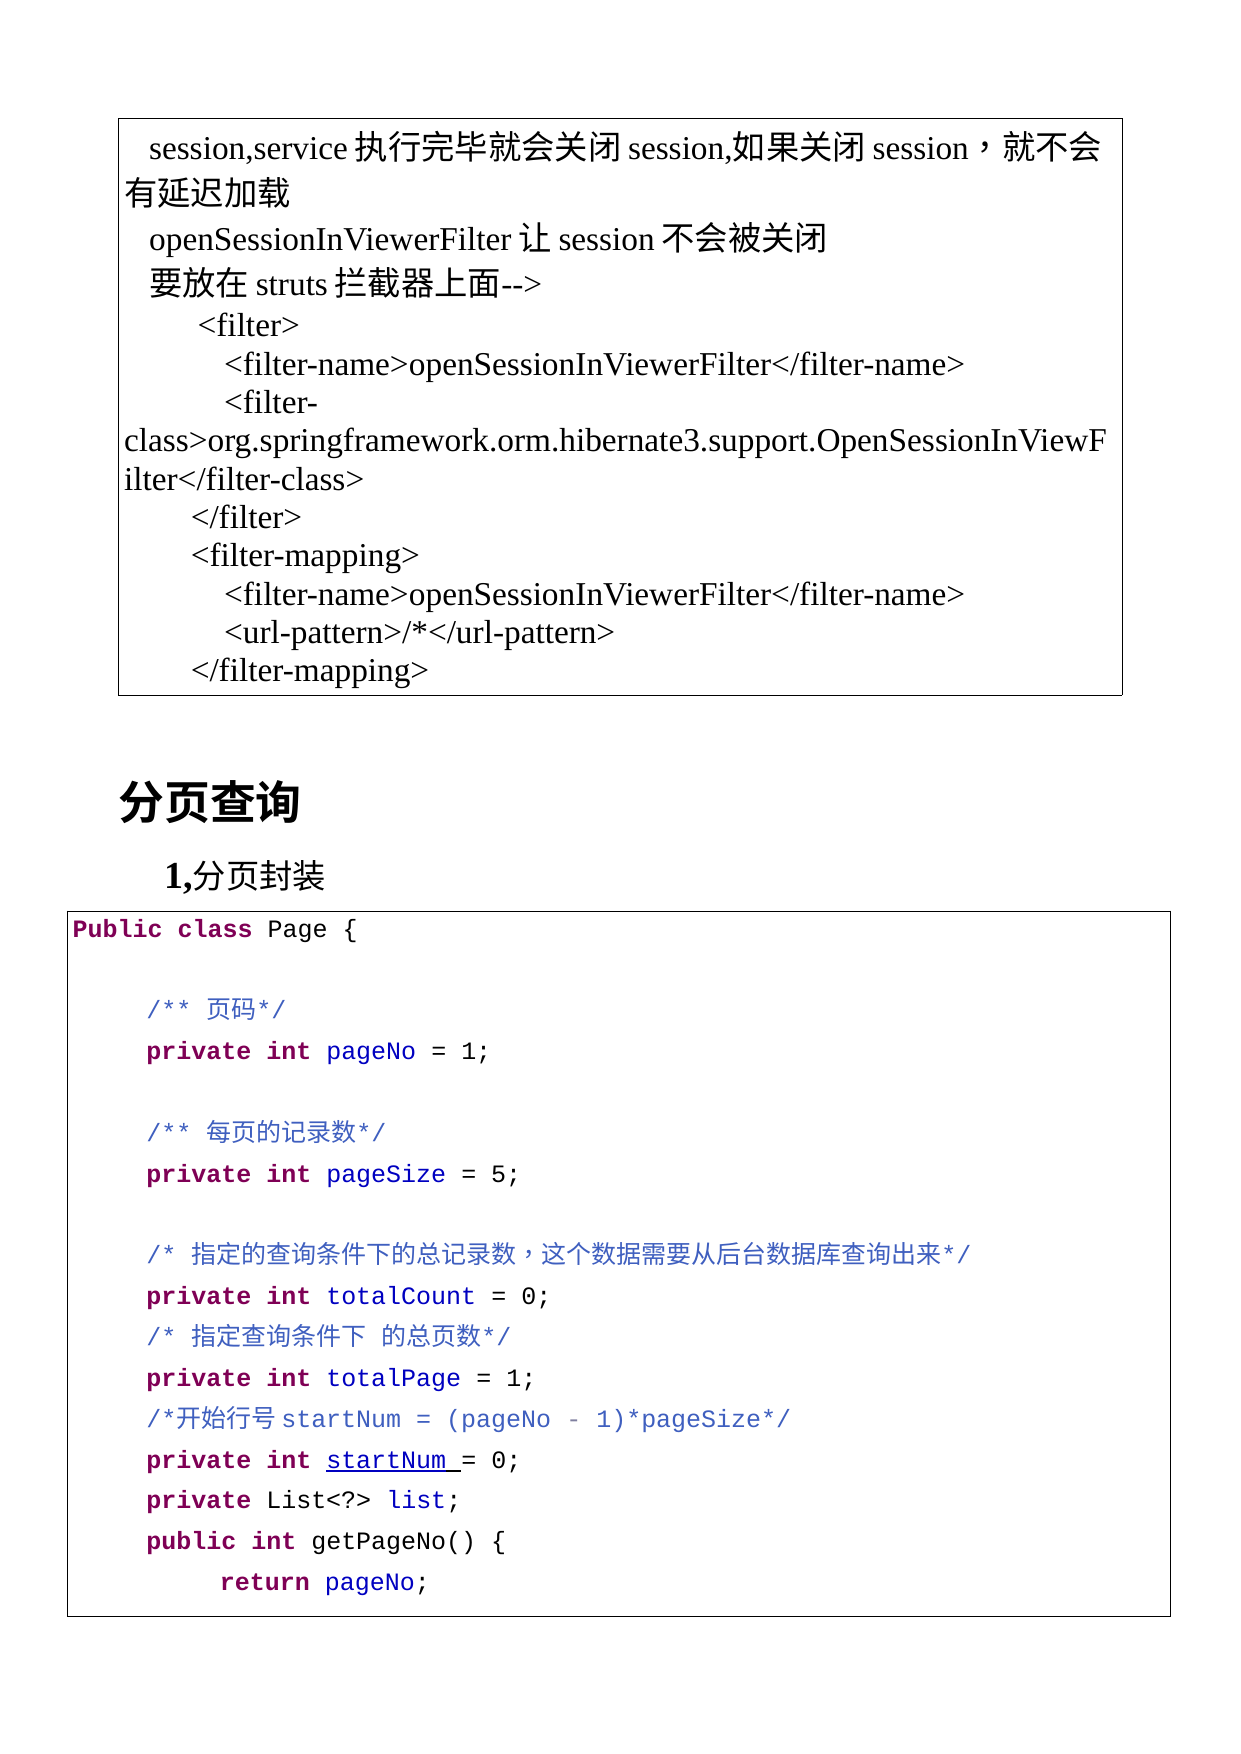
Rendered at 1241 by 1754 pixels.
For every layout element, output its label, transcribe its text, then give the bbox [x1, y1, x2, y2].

table_header Public class Page { /** 页码*/ private int pageNo = 1; /** 每页的记录数*/ private int pageSize = 5; /* 指定的查询条件下的总记录数，这个数据需要从后台数据库查询出来*/ private int totalCount = 0; /* 指定查询条件下 的总页数*/ private int totalPage = 1; /*开始行号startNum = (pageNo - 1)*pageSize*/ private int startNum = 0; private List<?> list; public int getPageNo() { return pageNo; [68, 912, 1170, 1616]
text 分页查询 [118, 766, 1122, 833]
table_header session,service执行完毕就会关闭session,如果关闭session，就不会有延迟加载 openSessionInViewerFilter让session不会被关闭 要放在struts拦截器上面--> <filter> <filter-name>openSessionInViewerFilter</filter-name> <filter-class>org.springframework.orm.hibernate3.support.OpenSessionInViewFilter</filter-class> </filter> <filter-mapping> <filter-name>openSessionInViewerFilter</filter-name> <url-pattern>/*</url-pattern> </filter-mapping> [119, 119, 1122, 695]
text 1,分页封装 [118, 845, 1122, 898]
